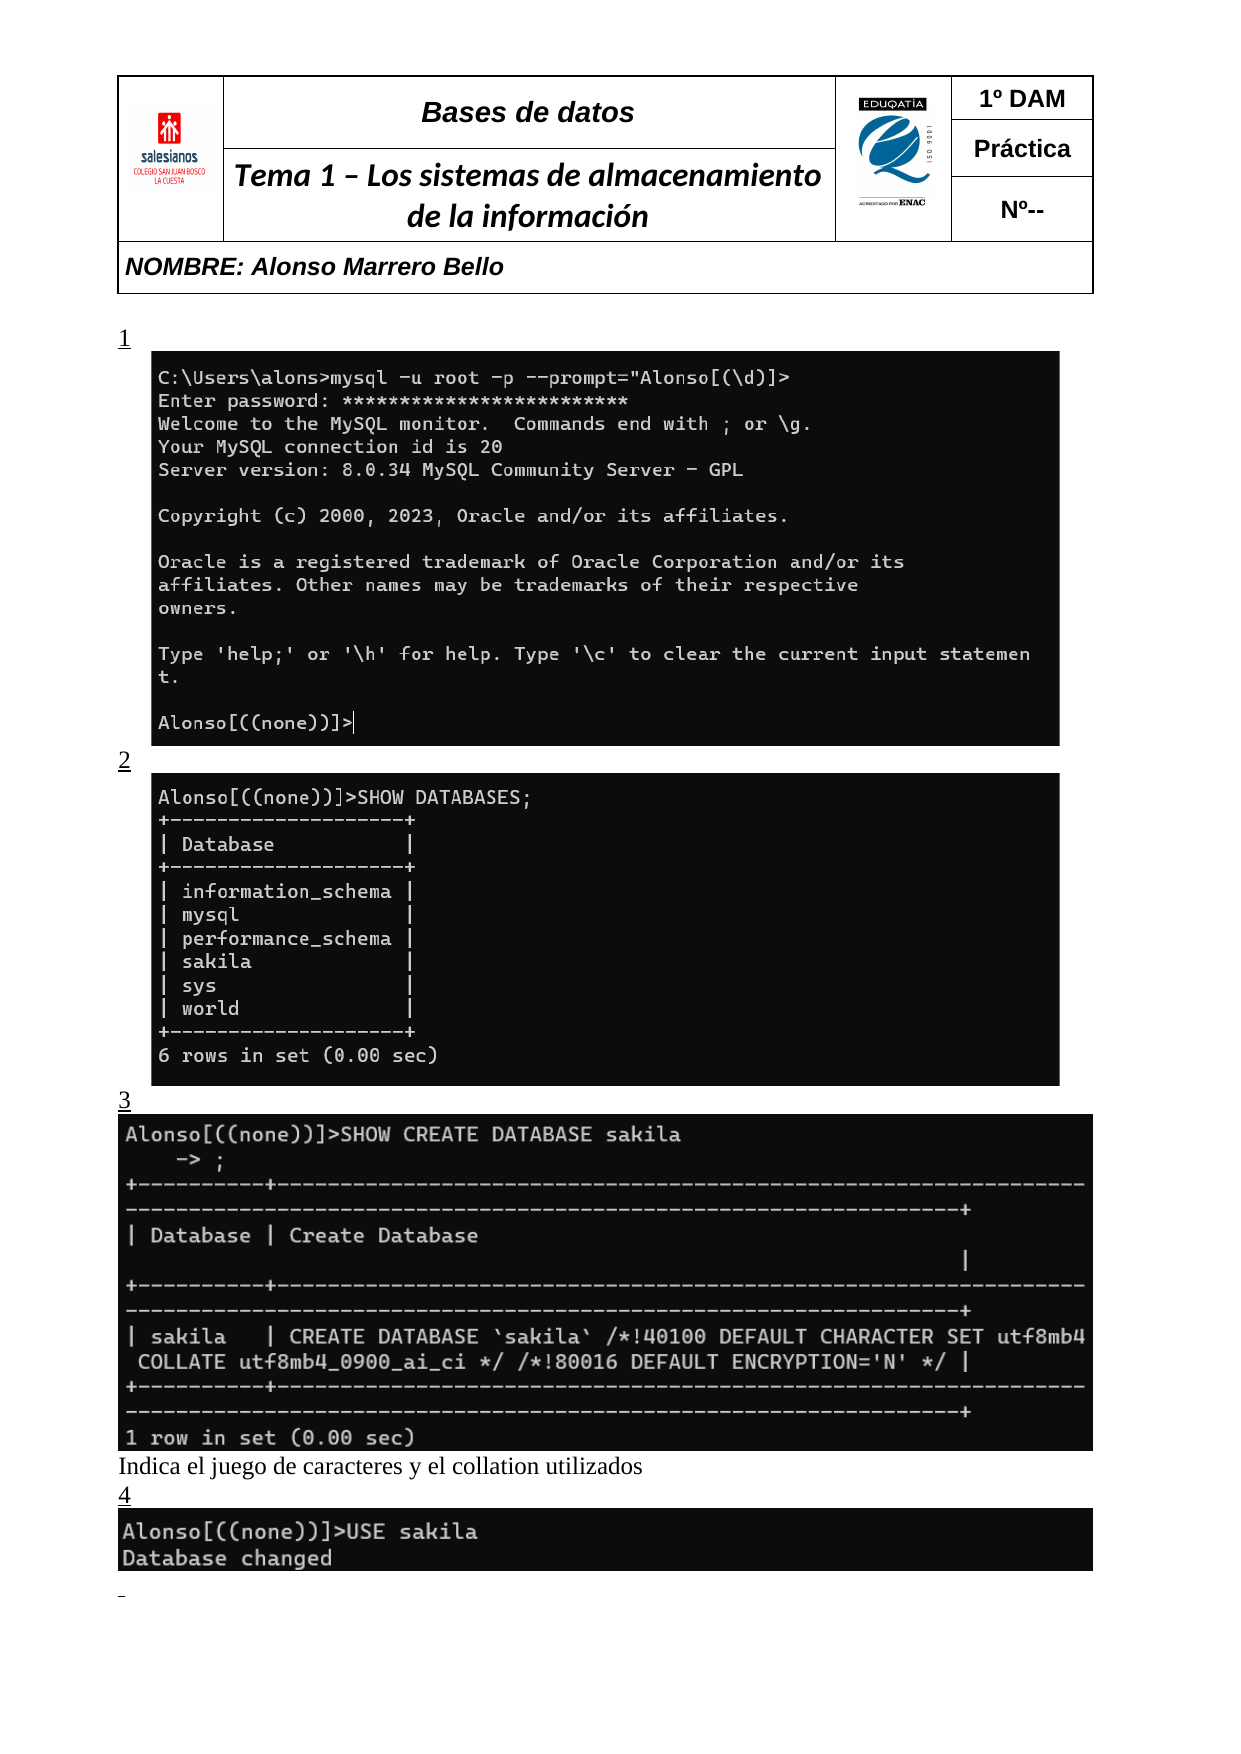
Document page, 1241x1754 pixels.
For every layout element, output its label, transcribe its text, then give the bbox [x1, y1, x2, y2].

picture [118, 1114, 1093, 1451]
picture [151, 351, 1060, 746]
picture [126, 101, 215, 196]
picture [857, 97, 933, 206]
text 4 [118, 1480, 1093, 1508]
text 1 [118, 323, 1093, 351]
picture [118, 1508, 1093, 1571]
text 3 [118, 774, 1093, 1114]
text Indica el juego de caracteres y el collation utilizados [118, 1451, 1093, 1480]
picture [151, 773, 1060, 1086]
text 2 [118, 351, 1093, 774]
